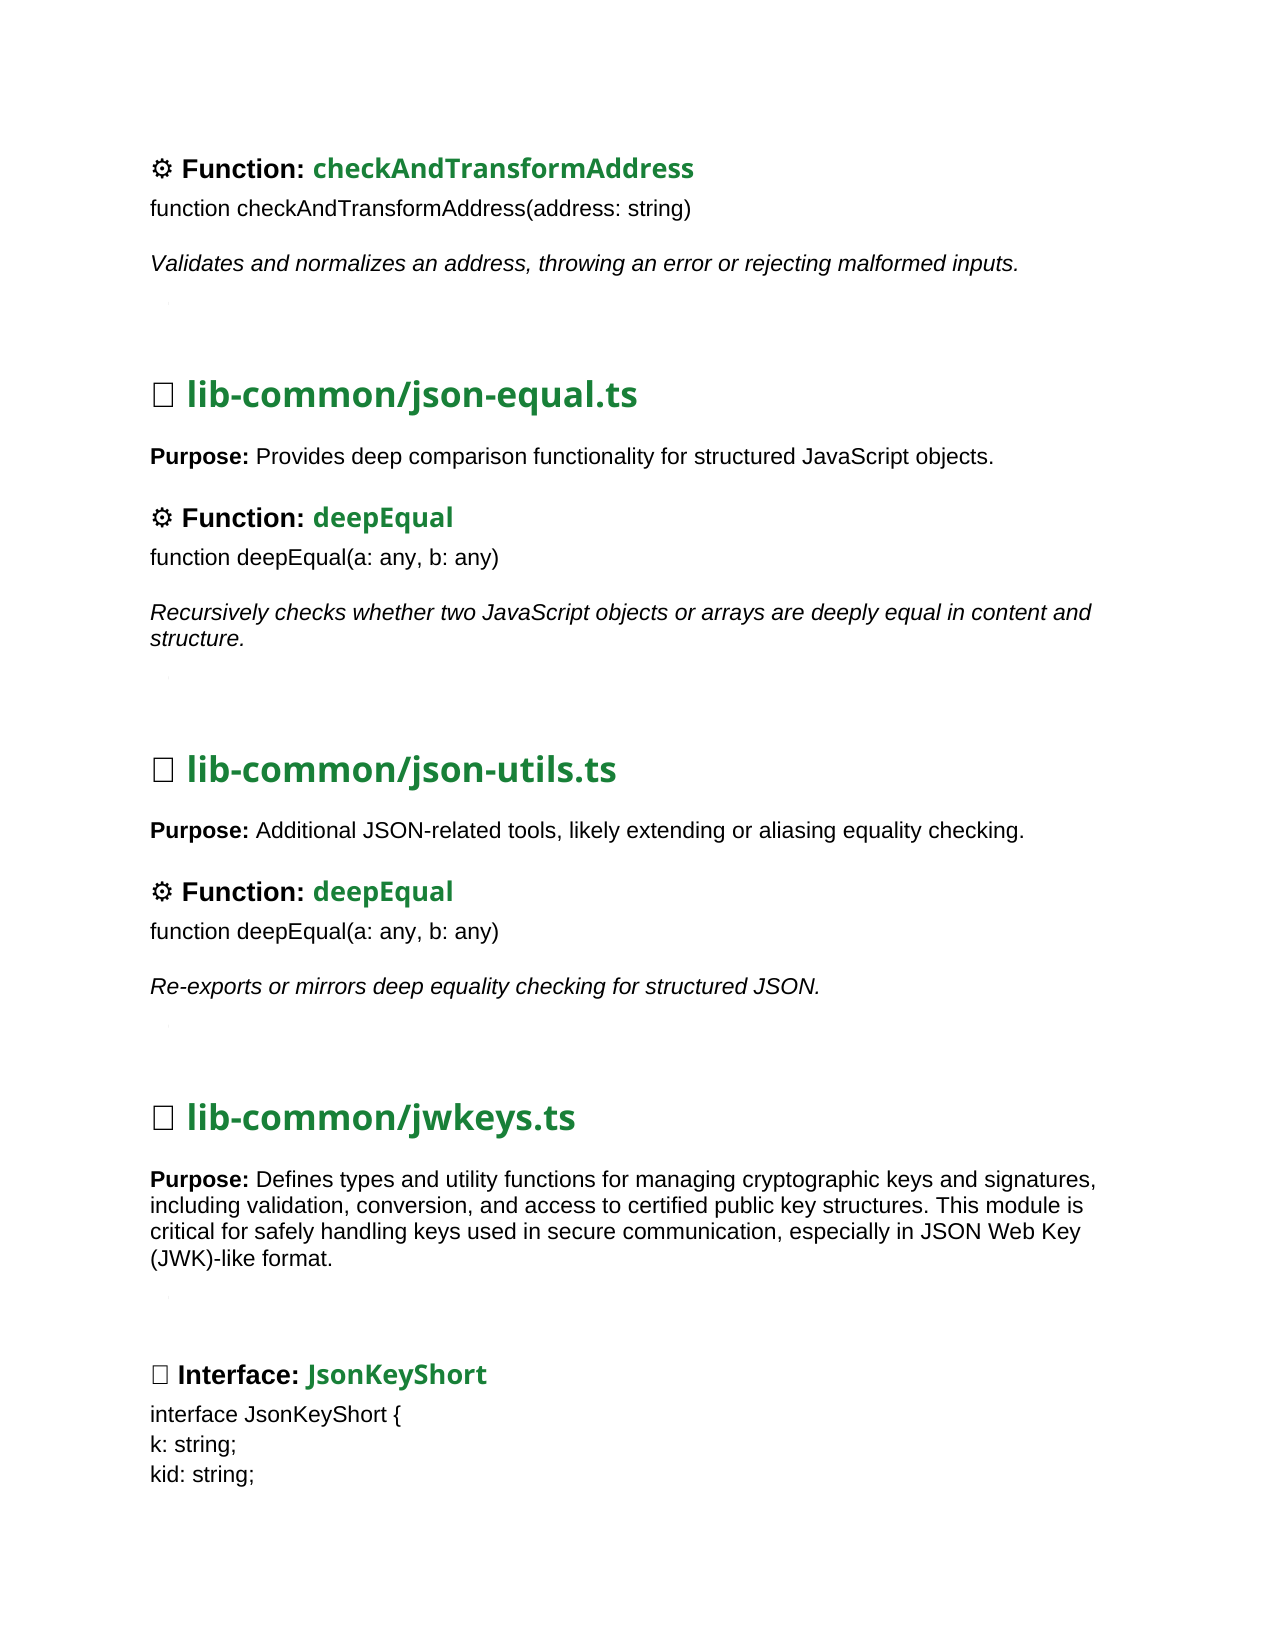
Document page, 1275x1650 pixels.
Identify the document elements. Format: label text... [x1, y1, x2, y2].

text Purpose: Additional JSON-related tools, likely extending or aliasing equality checking. [150, 817, 1125, 844]
subtitle ⚙️ Function: deepEqual [150, 873, 1125, 910]
subtitle ⚙️ Function: checkAndTransformAddress [150, 150, 1125, 187]
subtitle 📄 lib-common/jwkeys.ts [150, 1092, 1125, 1141]
text Re-exports or mirrors deep equality checking for structured JSON. [150, 973, 1125, 999]
text function deepEqual(a: any, b: any) [150, 543, 1125, 570]
subtitle 📄 lib-common/json-utils.ts [150, 744, 1125, 792]
text Purpose: Provides deep comparison functionality for structured JavaScript objects. [150, 443, 1125, 469]
text Recursively checks whether two JavaScript objects or arrays are deeply equal in content and structure. [150, 599, 1125, 651]
text function deepEqual(a: any, b: any) [150, 918, 1125, 944]
text k: string; [150, 1431, 1125, 1457]
text kid: string; [150, 1461, 1125, 1487]
text Purpose: Defines types and utility functions for managing cryptographic keys and signatures, including validation, conversion, and access to certified public key structures. This module is critical for safely handling keys used in secure communication, especially in JSON Web Key (JWK)-like format. [150, 1166, 1125, 1271]
text function checkAndTransformAddress(address: string) [150, 195, 1125, 222]
subtitle 🧩 Interface: JsonKeyShort [150, 1355, 1125, 1392]
text Validates and normalizes an address, throwing an error or rejecting malformed inputs. [150, 250, 1125, 277]
subtitle 📄 lib-common/json-equal.ts [150, 369, 1125, 418]
subtitle ⚙️ Function: deepEqual [150, 498, 1125, 535]
text interface JsonKeyShort { [150, 1401, 1125, 1427]
